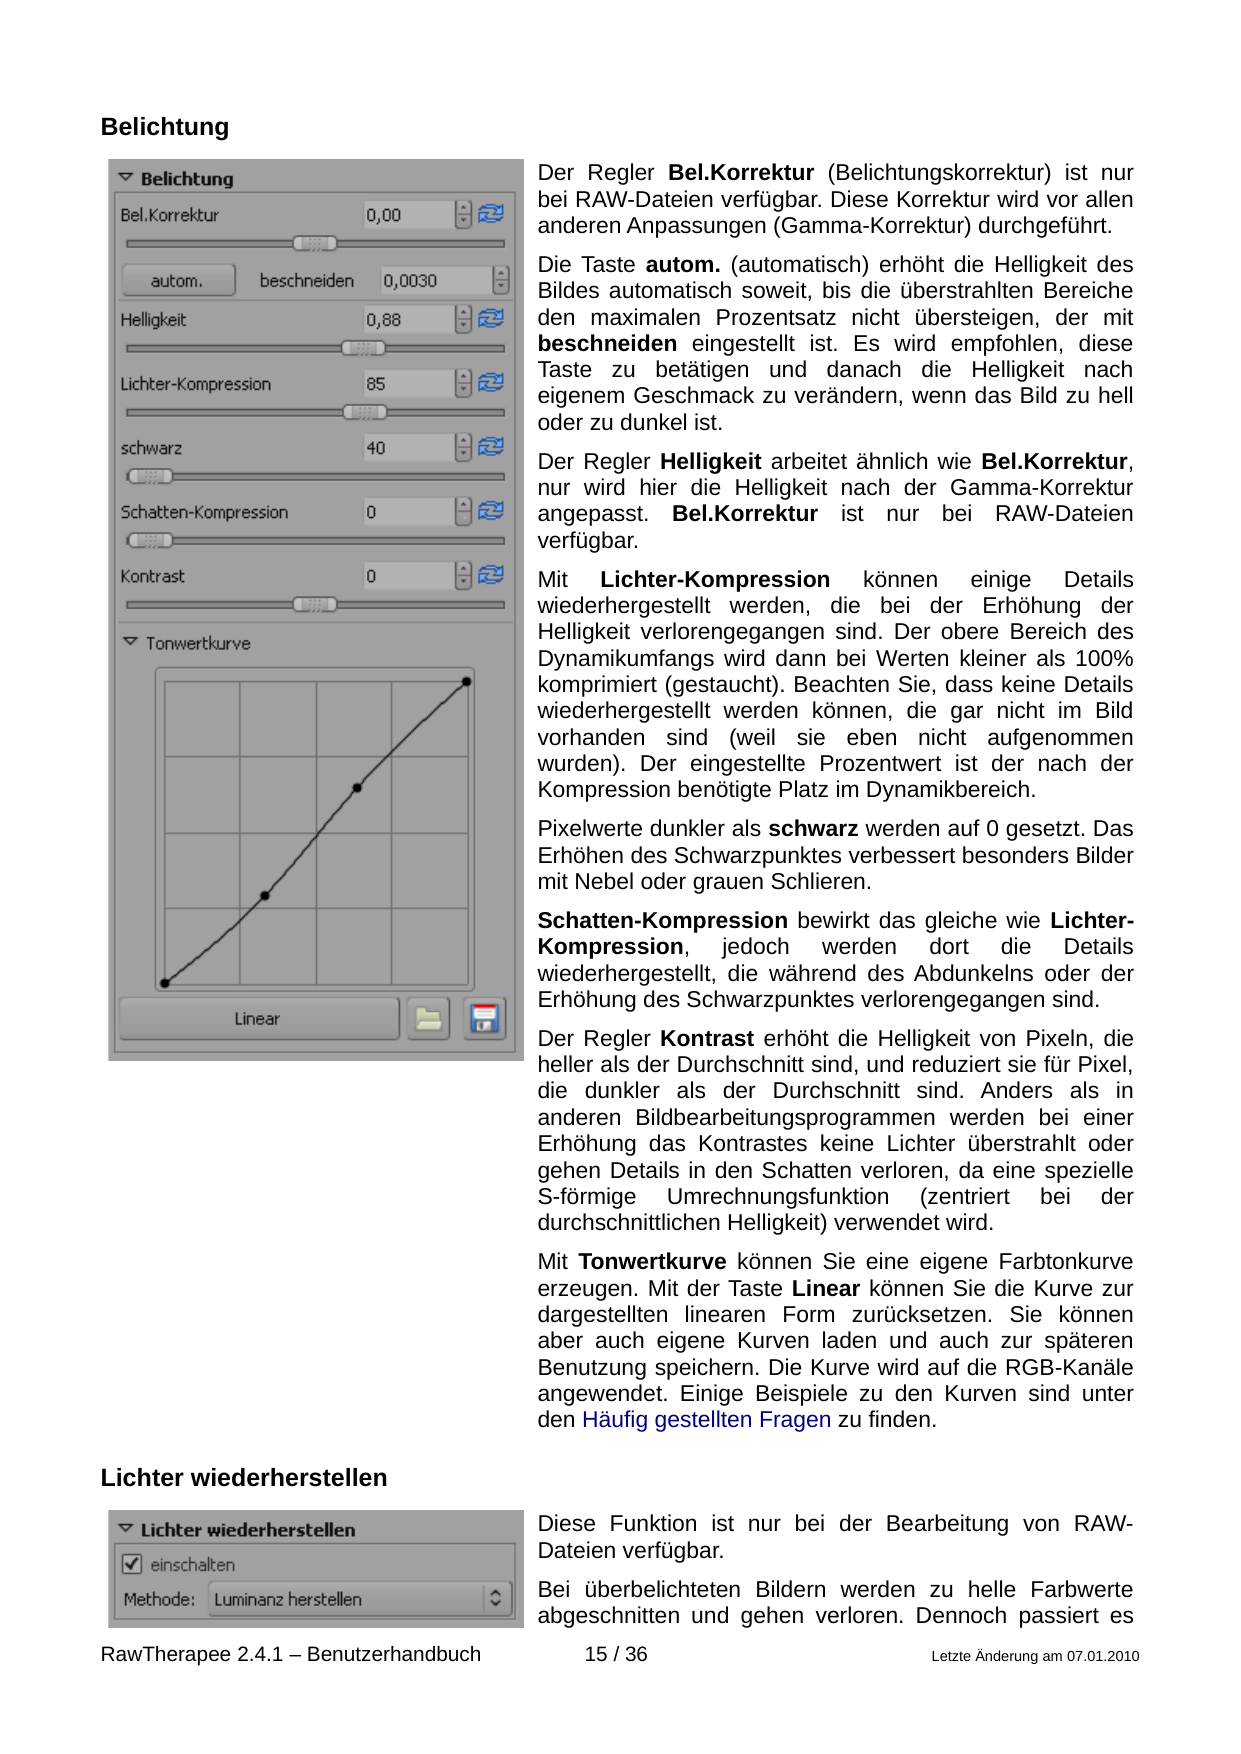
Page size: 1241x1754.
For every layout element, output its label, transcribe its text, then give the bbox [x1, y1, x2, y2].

subtitle Lichter wiederherstellen [100, 1463, 1140, 1492]
picture [108, 1510, 524, 1628]
picture [108, 159, 524, 1061]
table_header Der Regler Bel.Korrektur (Belichtungskorrektur) ist nur bei RAW-Dateien verfügbar. Diese Korrektur wird vor allen anderen Anpassungen (Gamma-Korrektur) durchgeführt. Die Taste autom. (automatisch) erhöht die Helligkeit des Bildes automatisch soweit, bis die überstrahlten Bereiche den maximalen Prozentsatz nicht übersteigen, der mit beschneiden eingestellt ist. Es wird empfohlen, diese Taste zu betätigen und danach die Helligkeit nach eigenem Geschmack zu verändern, wenn das Bild zu hell oder zu dunkel ist. Der Regler Helligkeit arbeitet ähnlich wie Bel.Korrektur, nur wird hier die Helligkeit nach der Gamma-Korrektur angepasst. Bel.Korrektur ist nur bei RAW-Dateien verfügbar. Mit Lichter-Kompression können einige Details wiederhergestellt werden, die bei der Erhöhung der Helligkeit verlorengegangen sind. Der obere Bereich des Dynamikumfangs wird dann bei Werten kleiner als 100% komprimiert (gestaucht). Beachten Sie, dass keine Details wiederhergestellt werden können, die gar nicht im Bild vorhanden sind (weil sie eben nicht aufgenommen wurden). Der eingestellte Prozentwert ist der nach der Kompression benötigte Platz im Dynamikbereich. Pixelwerte dunkler als schwarz werden auf 0 gesetzt. Das Erhöhen des Schwarzpunktes verbessert besonders Bilder mit Nebel oder grauen Schlieren. Schatten-Kompression bewirkt das gleiche wie Lichter-Kompression, jedoch werden dort die Details wiederhergestellt, die während des Abdunkelns oder der Erhöhung des Schwarzpunktes verlorengegangen sind. Der Regler Kontrast erhöht die Helligkeit von Pixeln, die heller als der Durchschnitt sind, und reduziert sie für Pixel, die dunkler als der Durchschnitt sind. Anders als in anderen Bildbearbeitungsprogrammen werden bei einer Erhöhung das Kontrastes keine Lichter überstrahlt oder gehen Details in den Schatten verloren, da eine spezielle S-förmige Umrechnungsfunktion (zentriert bei der durchschnittlichen Helligkeit) verwendet wird. Mit Tonwertkurve können Sie eine eigene Farbtonkurve erzeugen. Mit der Taste Linear können Sie die Kurve zur dargestellten linearen Form zurücksetzen. Sie können aber auch eigene Kurven laden und auch zur späteren Benutzung speichern. Die Kurve wird auf die RGB-Kanäle angewendet. Einige Beispiele zu den Kurven sind unter den Häufig gestellten Fragen zu finden. [531, 154, 1140, 1438]
table_header [100, 154, 531, 1438]
table_header [100, 1505, 531, 1634]
table_header Diese Funktion ist nur bei der Bearbeitung von RAW-Dateien verfügbar. Bei überbelichteten Bildern werden zu helle Farbwerte abgeschnitten und gehen verloren. Dennoch passiert es [531, 1505, 1140, 1634]
subtitle Belichtung [100, 112, 1140, 141]
